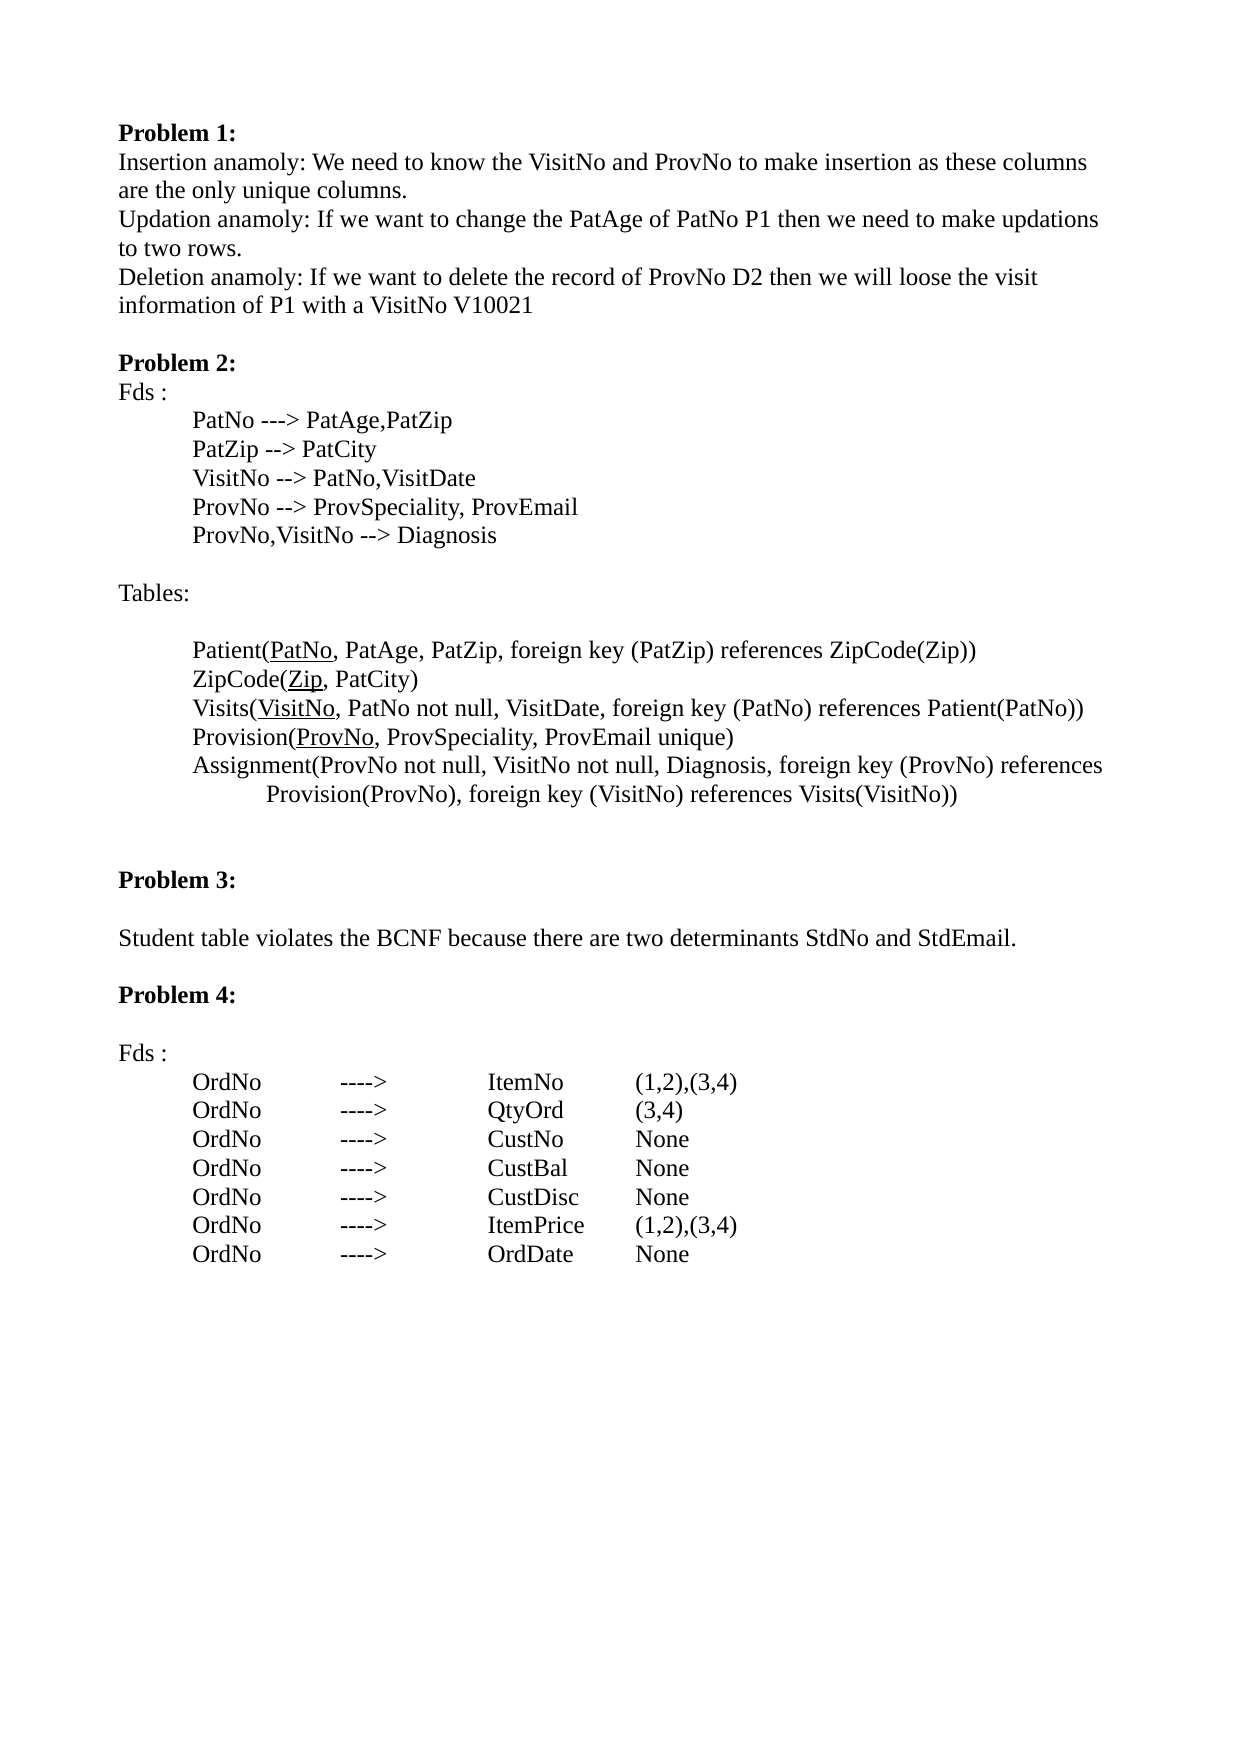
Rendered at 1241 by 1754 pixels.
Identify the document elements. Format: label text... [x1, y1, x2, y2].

text Updation anamoly: If we want to change the PatAge of PatNo P1 then we need to make updations to two rows. [118, 204, 1122, 262]
text Assignment(ProvNo not null, VisitNo not null, Diagnosis, foreign key (ProvNo) references Provision(ProvNo), foreign key (VisitNo) references Visits(VisitNo)) [118, 751, 1122, 808]
text OrdNo ----> OrdDate None [118, 1239, 1122, 1268]
text Insertion anamoly: We need to know the VisitNo and ProvNo to make insertion as these columns are the only unique columns. [118, 147, 1122, 204]
text ProvNo,VisitNo --> Diagnosis [118, 521, 1122, 549]
text Deletion anamoly: If we want to delete the record of ProvNo D2 then we will loose the visit information of P1 with a VisitNo V10021 [118, 262, 1122, 319]
text Problem 1: [118, 118, 1122, 147]
text OrdNo ----> CustNo None [118, 1124, 1122, 1153]
text ProvNo --> ProvSpeciality, ProvEmail [118, 492, 1122, 521]
text PatNo ---> PatAge,PatZip [118, 406, 1122, 434]
text ZipCode(Zip, PatCity) [118, 664, 1122, 693]
text Visits(VisitNo, PatNo not null, VisitDate, foreign key (PatNo) references Patient(PatNo)) [118, 693, 1122, 722]
text OrdNo ----> QtyOrd (3,4) [118, 1096, 1122, 1124]
text OrdNo ----> ItemPrice (1,2),(3,4) [118, 1211, 1122, 1239]
text OrdNo ----> CustBal None [118, 1153, 1122, 1182]
text VisitNo --> PatNo,VisitDate [118, 463, 1122, 492]
text Tables: [118, 578, 1122, 607]
text OrdNo ----> ItemNo (1,2),(3,4) [118, 1067, 1122, 1096]
text Problem 2: [118, 348, 1122, 377]
text Fds : [118, 377, 1122, 406]
text Problem 3: [118, 866, 1122, 894]
text OrdNo ----> CustDisc None [118, 1182, 1122, 1211]
text PatZip --> PatCity [118, 434, 1122, 463]
text Problem 4: [118, 981, 1122, 1009]
text Patient(PatNo, PatAge, PatZip, foreign key (PatZip) references ZipCode(Zip)) [118, 636, 1122, 664]
text Provision(ProvNo, ProvSpeciality, ProvEmail unique) [118, 722, 1122, 751]
text Student table violates the BCNF because there are two determinants StdNo and StdEmail. [118, 923, 1122, 952]
text Fds : [118, 1038, 1122, 1067]
